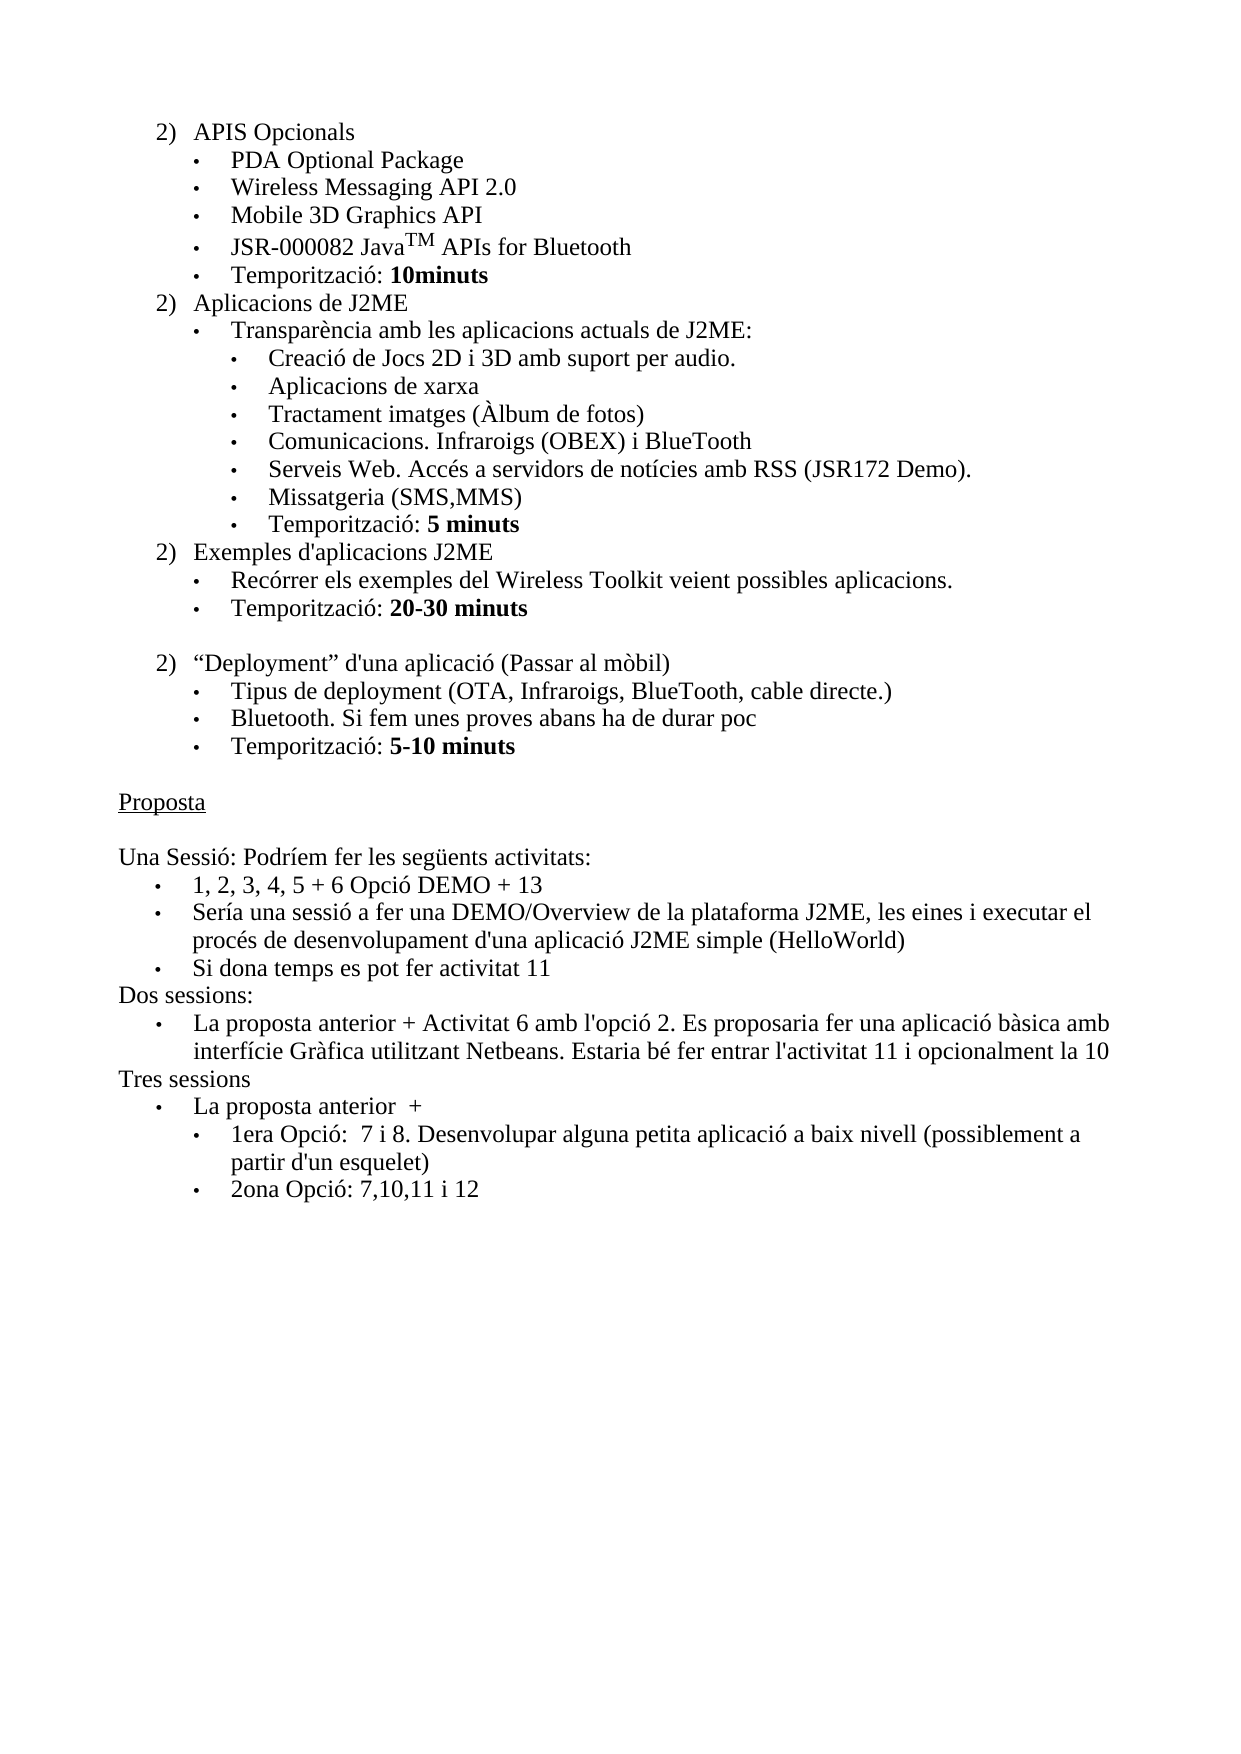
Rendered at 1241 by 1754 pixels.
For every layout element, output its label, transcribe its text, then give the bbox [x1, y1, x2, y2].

list Wireless Messaging API 2.0 [193, 173, 1122, 201]
list Exemples d'aplicacions J2ME [156, 538, 1122, 566]
list Recórrer els exemples del Wireless Toolkit veient possibles aplicacions. [193, 566, 1122, 594]
list Tractament imatges (Àlbum de fotos) [231, 400, 1122, 427]
list Serveis Web. Accés a servidors de notícies amb RSS (JSR172 Demo). [231, 455, 1122, 483]
list Creació de Jocs 2D i 3D amb suport per audio. [231, 344, 1122, 372]
text Dos sessions: [118, 982, 1122, 1009]
list PDA Optional Package [193, 146, 1122, 173]
list Missatgeria (SMS,MMS) [231, 483, 1122, 511]
list Temporització: 20-30 minuts [193, 594, 1122, 621]
list La proposta anterior + Activitat 6 amb l'opció 2. Es proposaria fer una aplicació bàsica amb interfície Gràfica utilitzant Netbeans. Estaria bé fer entrar l'activitat 11 i opcionalment la 10 [156, 1009, 1122, 1065]
text Una Sessió: Podríem fer les següents activitats: [118, 843, 1122, 871]
list Tipus de deployment (OTA, Infraroigs, BlueTooth, cable directe.) [193, 677, 1122, 704]
list Comunicacions. Infraroigs (OBEX) i BlueTooth [231, 427, 1122, 455]
list 2ona Opció: 7,10,11 i 12 [193, 1176, 1122, 1203]
text Tres sessions [118, 1065, 1122, 1092]
list Mobile 3D Graphics API [193, 201, 1122, 229]
list Transparència amb les aplicacions actuals de J2ME: [193, 317, 1122, 344]
list Si dona temps es pot fer activitat 11 [154, 954, 1122, 982]
list APIS Opcionals [156, 118, 1122, 146]
list Bluetooth. Si fem unes proves abans ha de durar poc [193, 704, 1122, 732]
list JSR-000082 JavaTM APIs for Bluetooth [193, 229, 1122, 261]
list Aplicacions de xarxa [231, 372, 1122, 400]
list Temporització: 10minuts [193, 261, 1122, 289]
list Sería una sessió a fer una DEMO/Overview de la plataforma J2ME, les eines i executar el procés de desenvolupament d'una aplicació J2ME simple (HelloWorld) [154, 898, 1122, 954]
list 1era Opció: 7 i 8. Desenvolupar alguna petita aplicació a baix nivell (possiblement a partir d'un esquelet) [193, 1120, 1122, 1176]
list Aplicacions de J2ME [156, 289, 1122, 317]
list Temporització: 5 minuts [231, 511, 1122, 538]
list “Deployment” d'una aplicació (Passar al mòbil) [156, 649, 1122, 677]
list La proposta anterior + [156, 1092, 1122, 1120]
list 1, 2, 3, 4, 5 + 6 Opció DEMO + 13 [154, 871, 1122, 898]
text Proposta [118, 788, 1122, 815]
list Temporització: 5-10 minuts [193, 732, 1122, 760]
